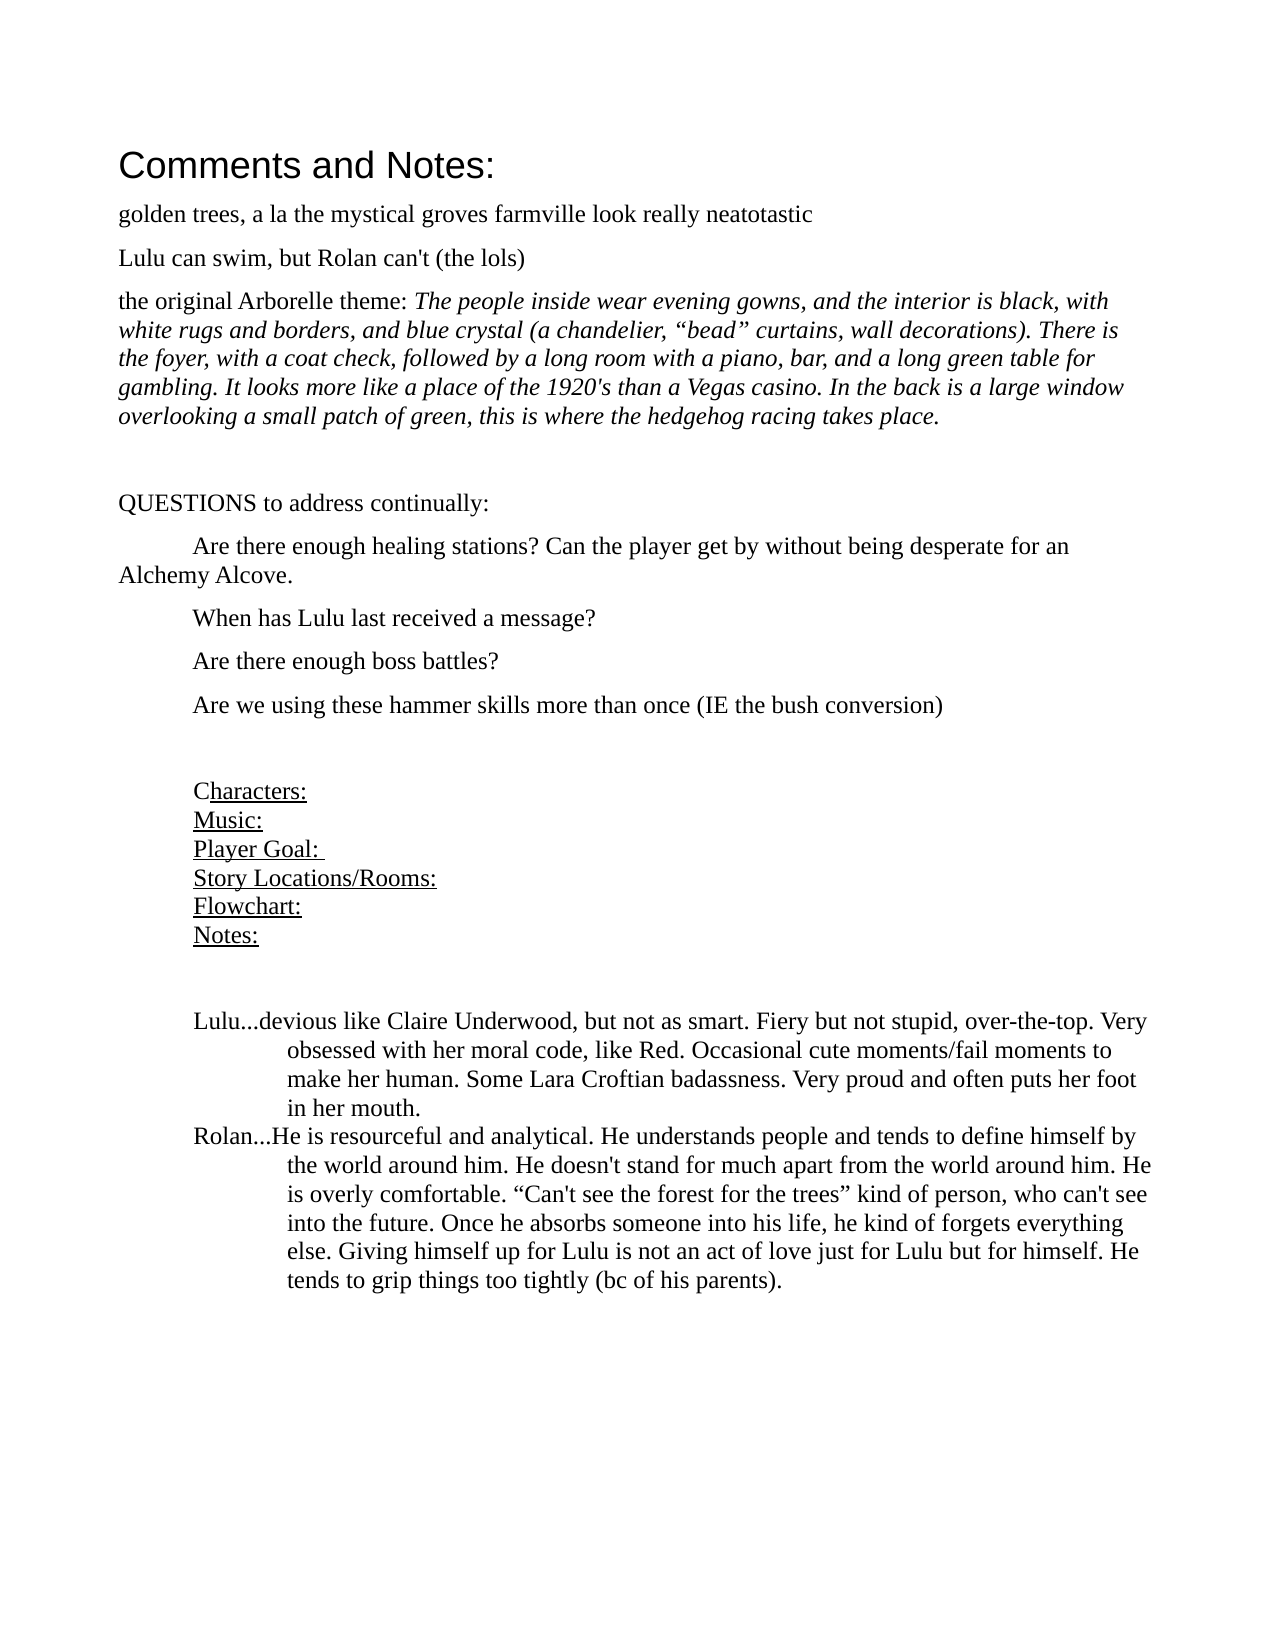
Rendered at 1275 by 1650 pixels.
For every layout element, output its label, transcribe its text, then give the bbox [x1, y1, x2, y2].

text Player Goal: [193, 834, 1157, 863]
text Rolan...He is resourceful and analytical. He understands people and tends to define himself by the world around him. He doesn't stand for much apart from the world around him. He is overly comfortable. “Can't see the forest for the trees” kind of person, who can't see into the future. Once he absorbs someone into his life, he kind of forgets everything else. Giving himself up for Lulu is not an act of love just for Lulu but for himself. He tends to grip things too tightly (bc of his parents). [193, 1121, 1157, 1294]
text Are there enough healing stations? Can the player get by without being desperate for an Alchemy Alcove. [118, 531, 1157, 588]
text Lulu...devious like Claire Underwood, but not as smart. Fiery but not stupid, over-the-top. Very obsessed with her moral code, like Red. Occasional cute moments/fail moments to make her human. Some Lara Croftian badassness. Very proud and often puts her foot in her mouth. [193, 1006, 1157, 1121]
text Flowchart: [193, 891, 1157, 920]
text Story Locations/Rooms: [193, 863, 1157, 891]
text Are there enough boss battles? [118, 646, 1157, 675]
subtitle Comments and Notes: [118, 143, 1157, 187]
text QUESTIONS to address continually: [118, 488, 1157, 516]
text golden trees, a la the mystical groves farmville look really neatotastic [118, 199, 1157, 228]
text Characters: [193, 776, 1157, 805]
text Are we using these hammer skills more than once (IE the bush conversion) [118, 690, 1157, 718]
text Music: [193, 805, 1157, 834]
text the original Arborelle theme: The people inside wear evening gowns, and the interior is black, with white rugs and borders, and blue crystal (a chandelier, “bead” curtains, wall decorations). There is the foyer, with a coat check, followed by a long room with a piano, bar, and a long green table for gambling. It looks more like a place of the 1920's than a Vegas casino. In the back is a large window overlooking a small patch of green, this is where the hedgehog racing takes place. [118, 286, 1157, 430]
text Notes: [193, 920, 1157, 949]
text Lulu can swim, but Rolan can't (the lols) [118, 243, 1157, 271]
text When has Lulu last received a message? [118, 603, 1157, 632]
